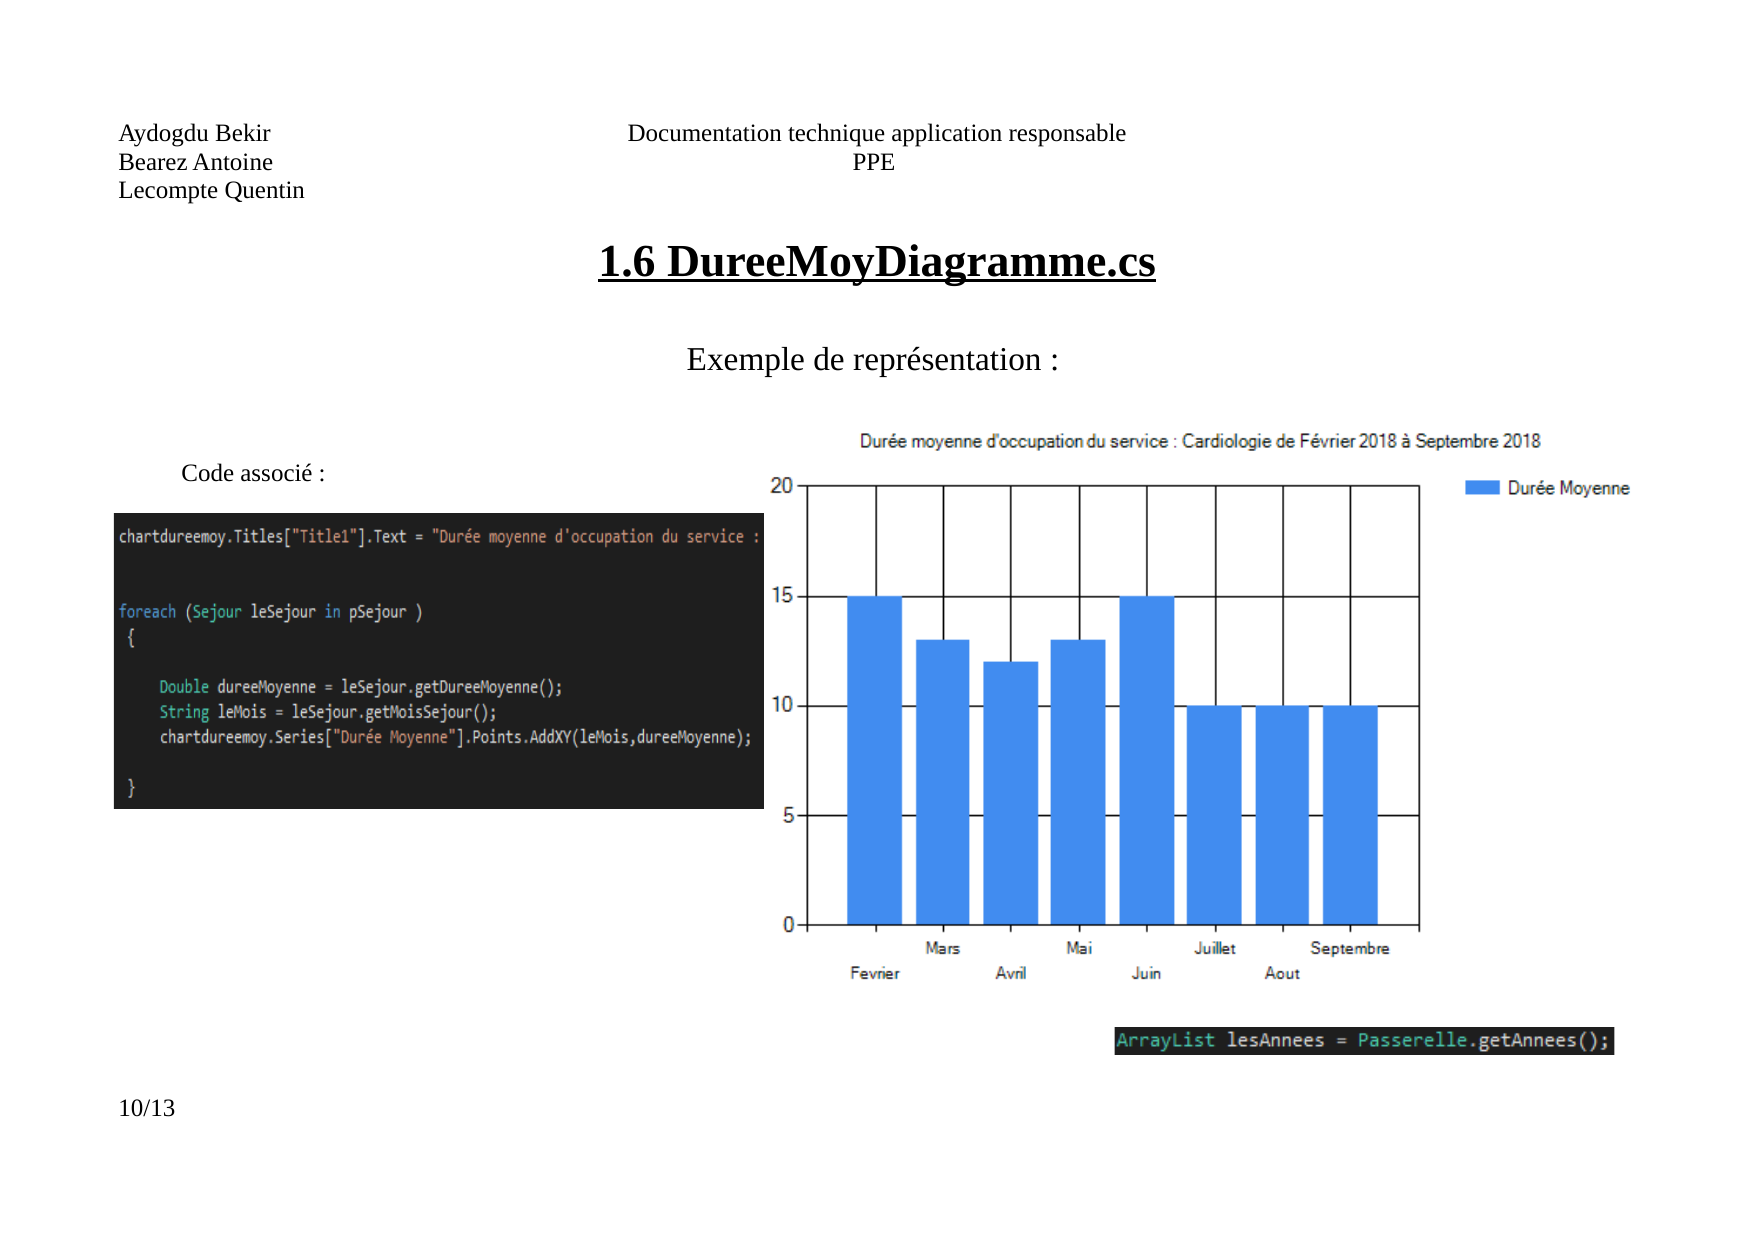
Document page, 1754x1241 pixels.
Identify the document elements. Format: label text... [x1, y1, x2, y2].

text 1.6 DureeMoyDiagramme.cs [118, 234, 1636, 287]
picture [1114, 1027, 1615, 1055]
text Exemple de représentation : [118, 339, 1636, 378]
picture [113, 415, 1641, 987]
